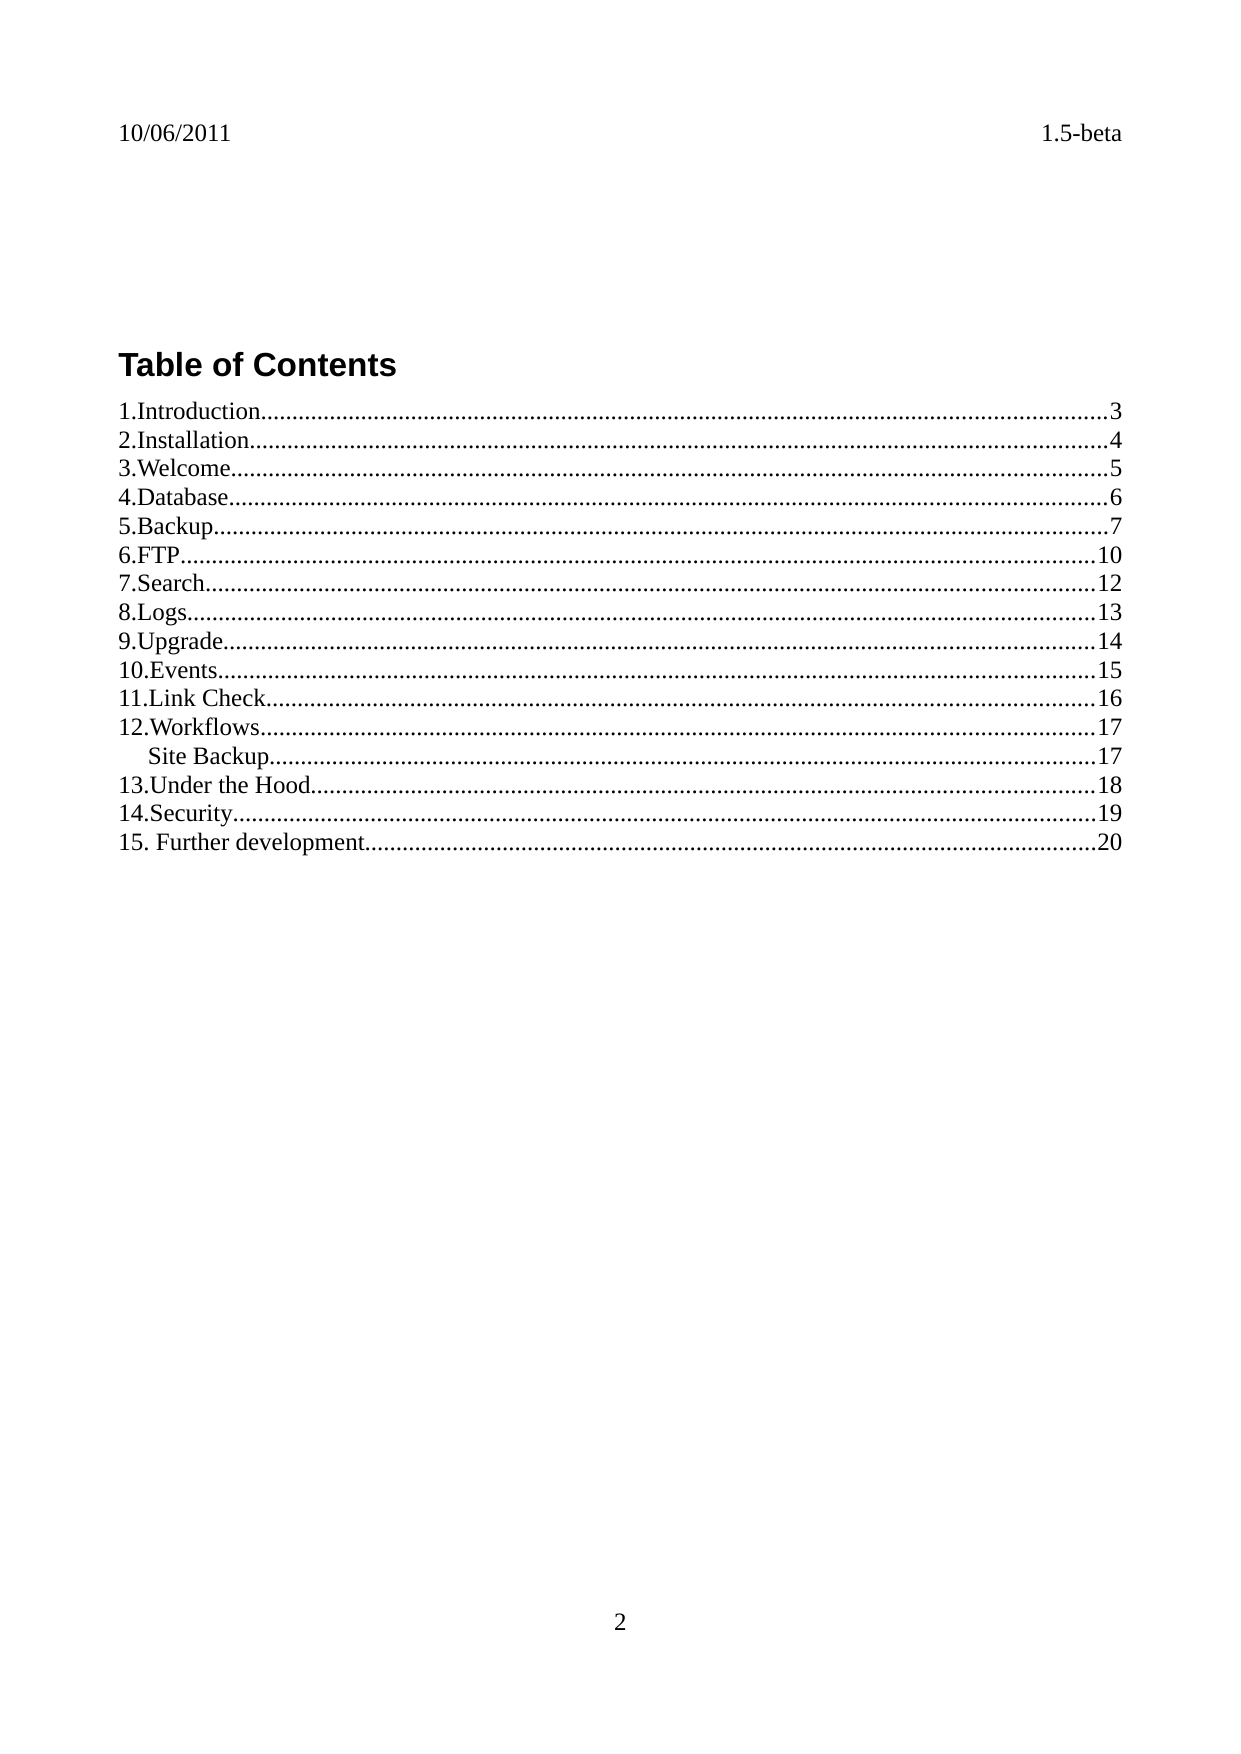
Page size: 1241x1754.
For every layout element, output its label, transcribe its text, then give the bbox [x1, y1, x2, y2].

text 1.Introduction 3 [118, 396, 1122, 425]
text 13.Under the Hood 18 [118, 770, 1122, 798]
text 5.Backup 7 [118, 511, 1122, 540]
text 4.Database 6 [118, 482, 1122, 511]
text 10.Events 15 [118, 655, 1122, 683]
text 12.Workflows 17 [118, 712, 1122, 741]
text 9.Upgrade 14 [118, 626, 1122, 655]
text 6.FTP 10 [118, 540, 1122, 568]
text 3.Welcome 5 [118, 453, 1122, 482]
text 11.Link Check 16 [118, 683, 1122, 712]
subtitle Table of Contents [118, 345, 1122, 383]
text 7.Search 12 [118, 568, 1122, 597]
text 14.Security 19 [118, 798, 1122, 827]
text 15. Further development 20 [118, 827, 1122, 856]
text 2.Installation 4 [118, 425, 1122, 453]
text 8.Logs 13 [118, 597, 1122, 626]
text Site Backup 17 [148, 741, 1122, 770]
